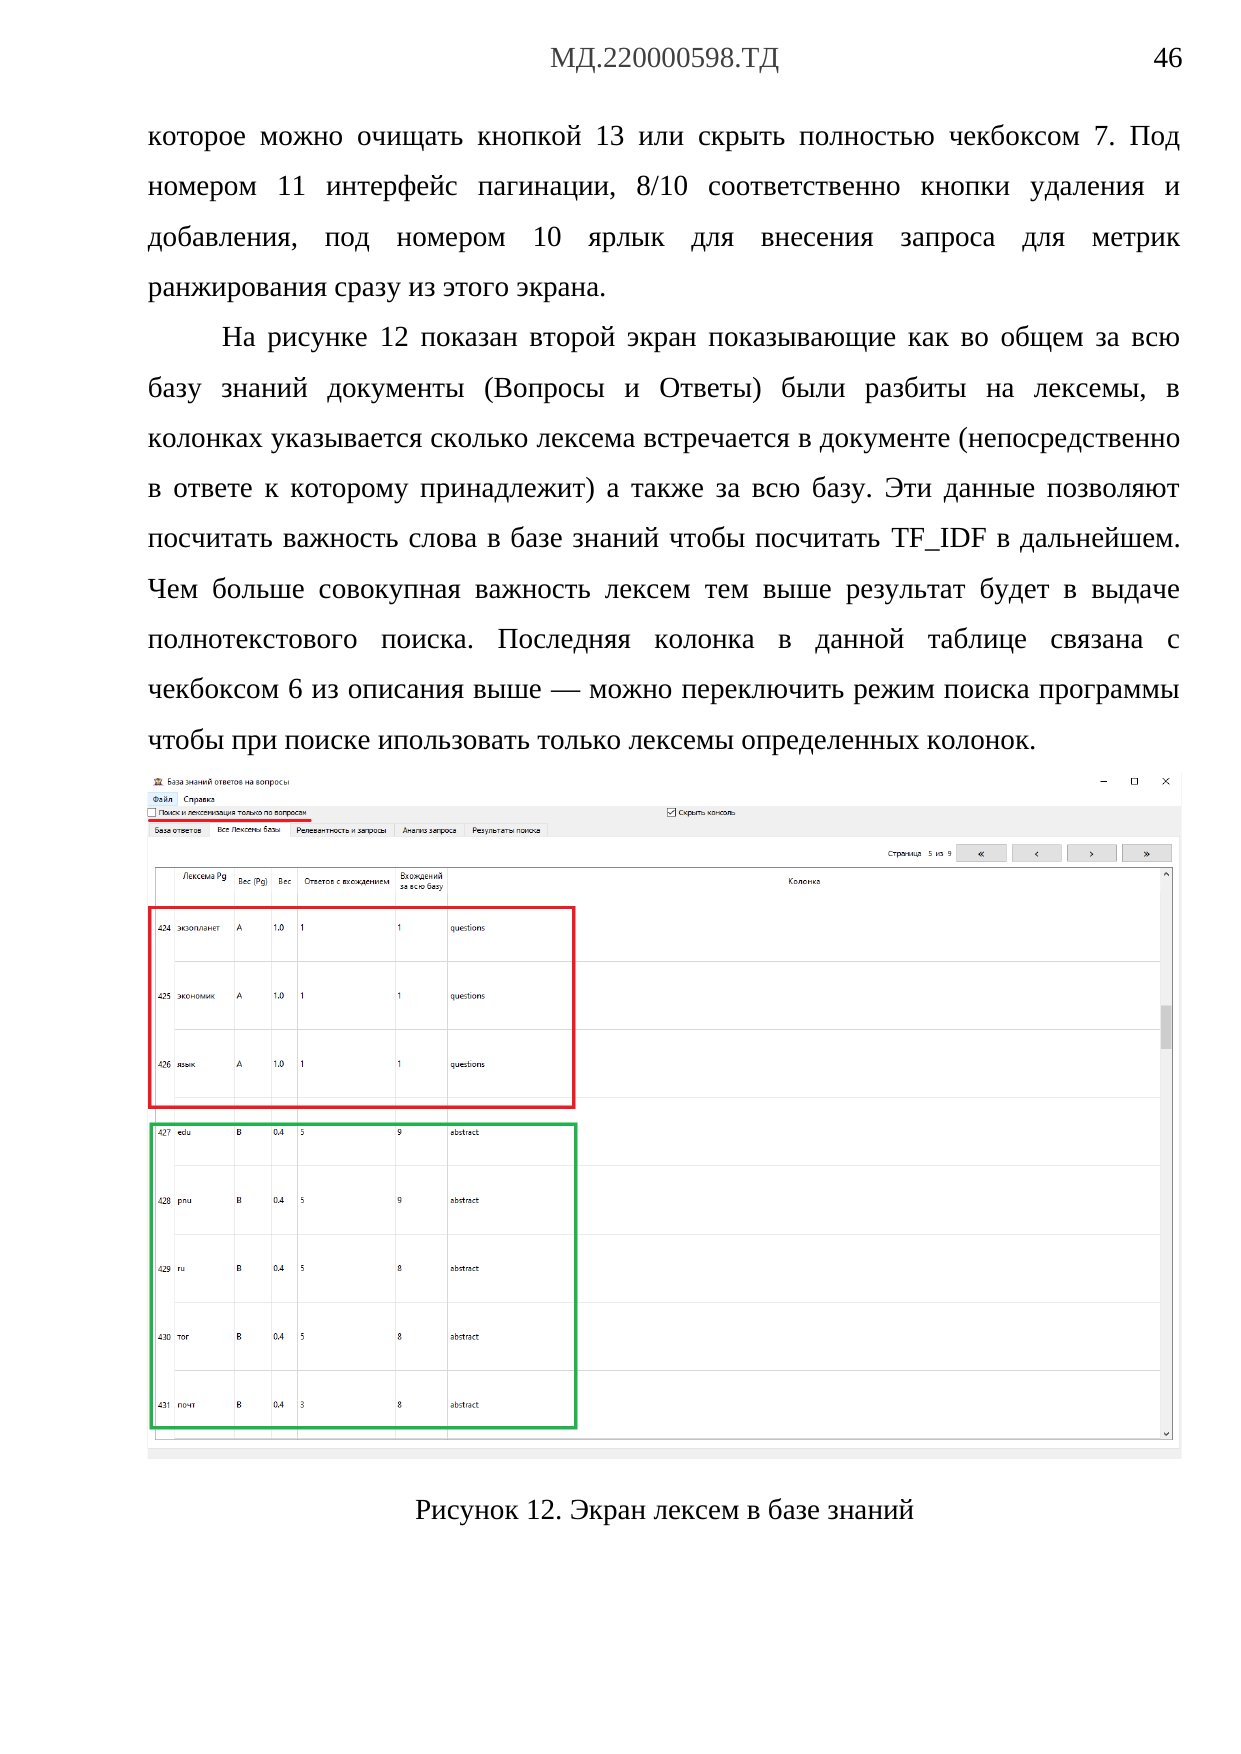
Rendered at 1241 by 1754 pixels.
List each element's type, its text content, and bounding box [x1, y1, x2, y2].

picture [147, 772, 1182, 1459]
text Рисунок 12. Экран лексем в базе знаний [148, 1459, 1181, 1525]
text которое можно очищать кнопкой 13 или скрыть полностью чекбоксом 7. Под номером 11 интерфейс пагинации, 8/10 соответственно кнопки удаления и добавления, под номером 10 ярлык для внесения запроса для метрик ранжирования сразу из этого экрана. [148, 118, 1181, 303]
text На рисунке 12 показан второй экран показывающие как во общем за всю базу знаний документы (Вопросы и Ответы) были разбиты на лексемы, в колонках указывается сколько лексема встречается в документе (непосредственно в ответе к которому принадлежит) а также за всю базу. Эти данные позволяют посчитать важность слова в базе знаний чтобы посчитать TF_IDF в дальнейшем. Чем больше совокупная важность лексем тем выше результат будет в выдаче полнотекстового поиска. Последняя колонка в данной таблице связана с чекбоксом 6 из описания выше — можно переключить режим поиска программы чтобы при поиске ипользовать только лексемы определенных колонок. [148, 319, 1181, 755]
